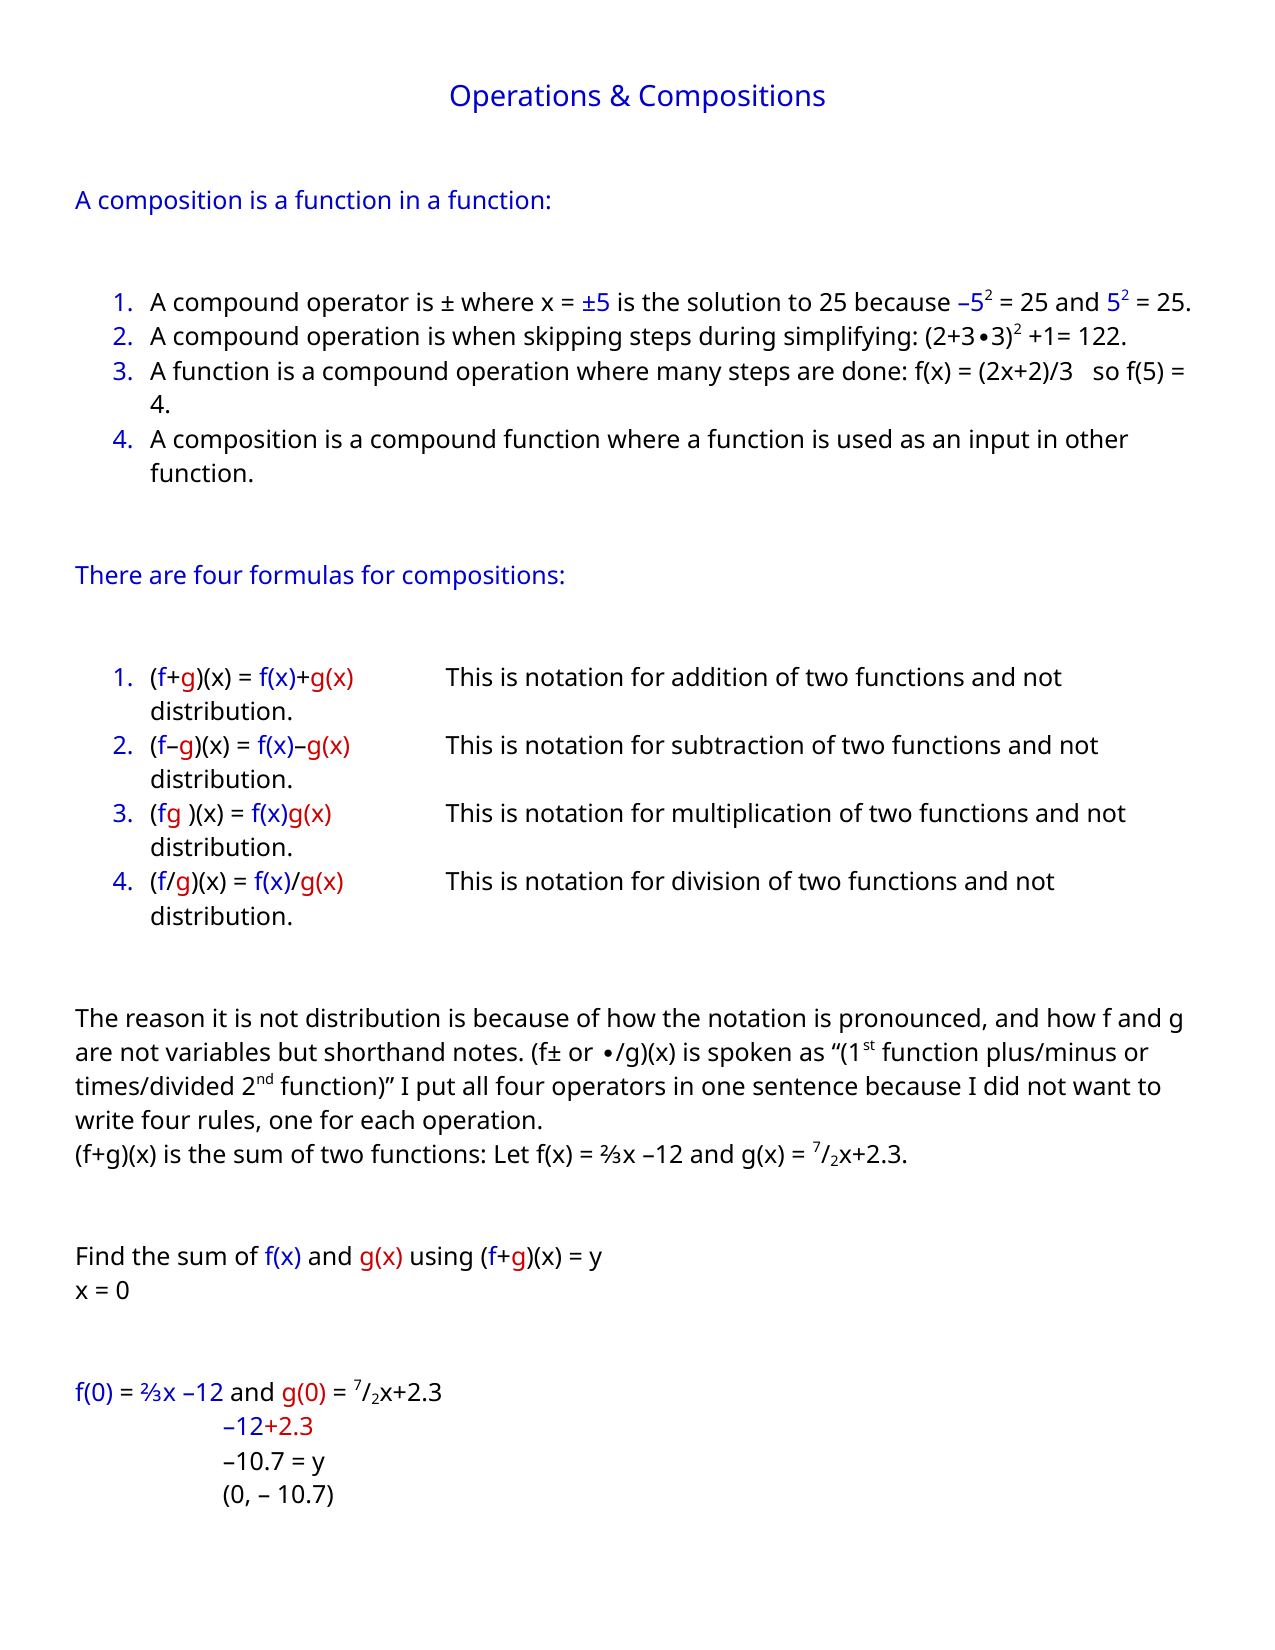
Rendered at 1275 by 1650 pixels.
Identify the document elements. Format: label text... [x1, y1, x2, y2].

list (fg )(x) = f(x)g(x) This is notation for multiplication of two functions and not distribution. [112, 796, 1200, 864]
text –10.7 = y [75, 1443, 1200, 1477]
text Operations & Compositions [75, 75, 1200, 115]
list A composition is a compound function where a function is used as an input in other function. [112, 421, 1200, 489]
list A function is a compound operation where many steps are done: f(x) = (2x+2)/3 so f(5) = 4. [112, 353, 1200, 421]
list (f+g)(x) = f(x)+g(x) This is notation for addition of two functions and not distribution. [112, 660, 1200, 728]
list (f–g)(x) = f(x)–g(x) This is notation for subtraction of two functions and not distribution. [112, 728, 1200, 796]
list (f/g)(x) = f(x)/g(x) This is notation for division of two functions and not distribution. [112, 864, 1200, 932]
text x = 0 [75, 1273, 1200, 1307]
text (f+g)(x) is the sum of two functions: Let f(x) = ⅔x –12 and g(x) = 7/2x+2.3. [75, 1137, 1200, 1171]
list A compound operator is ± where x = ±5 is the solution to 25 because –52 = 25 and 52 = 25. [112, 285, 1200, 319]
text There are four formulas for compositions: [75, 557, 1200, 592]
text A composition is a function in a function: [75, 183, 1200, 217]
text Find the sum of f(x) and g(x) using (f+g)(x) = y [75, 1239, 1200, 1273]
text f(0) = ⅔x –12 and g(0) = 7/2x+2.3 [75, 1375, 1200, 1409]
text –12+2.3 [75, 1409, 1200, 1443]
text The reason it is not distribution is because of how the notation is pronounced, and how f and g are not variables but shorthand notes. (f± or ∙/g)(x) is spoken as “(1st function plus/minus or times/divided 2nd function)” I put all four operators in one sentence because I did not want to write four rules, one for each operation. [75, 1000, 1200, 1137]
text (0, – 10.7) [75, 1477, 1200, 1511]
list A compound operation is when skipping steps during simplifying: (2+3∙3)2 +1= 122. [112, 319, 1200, 353]
